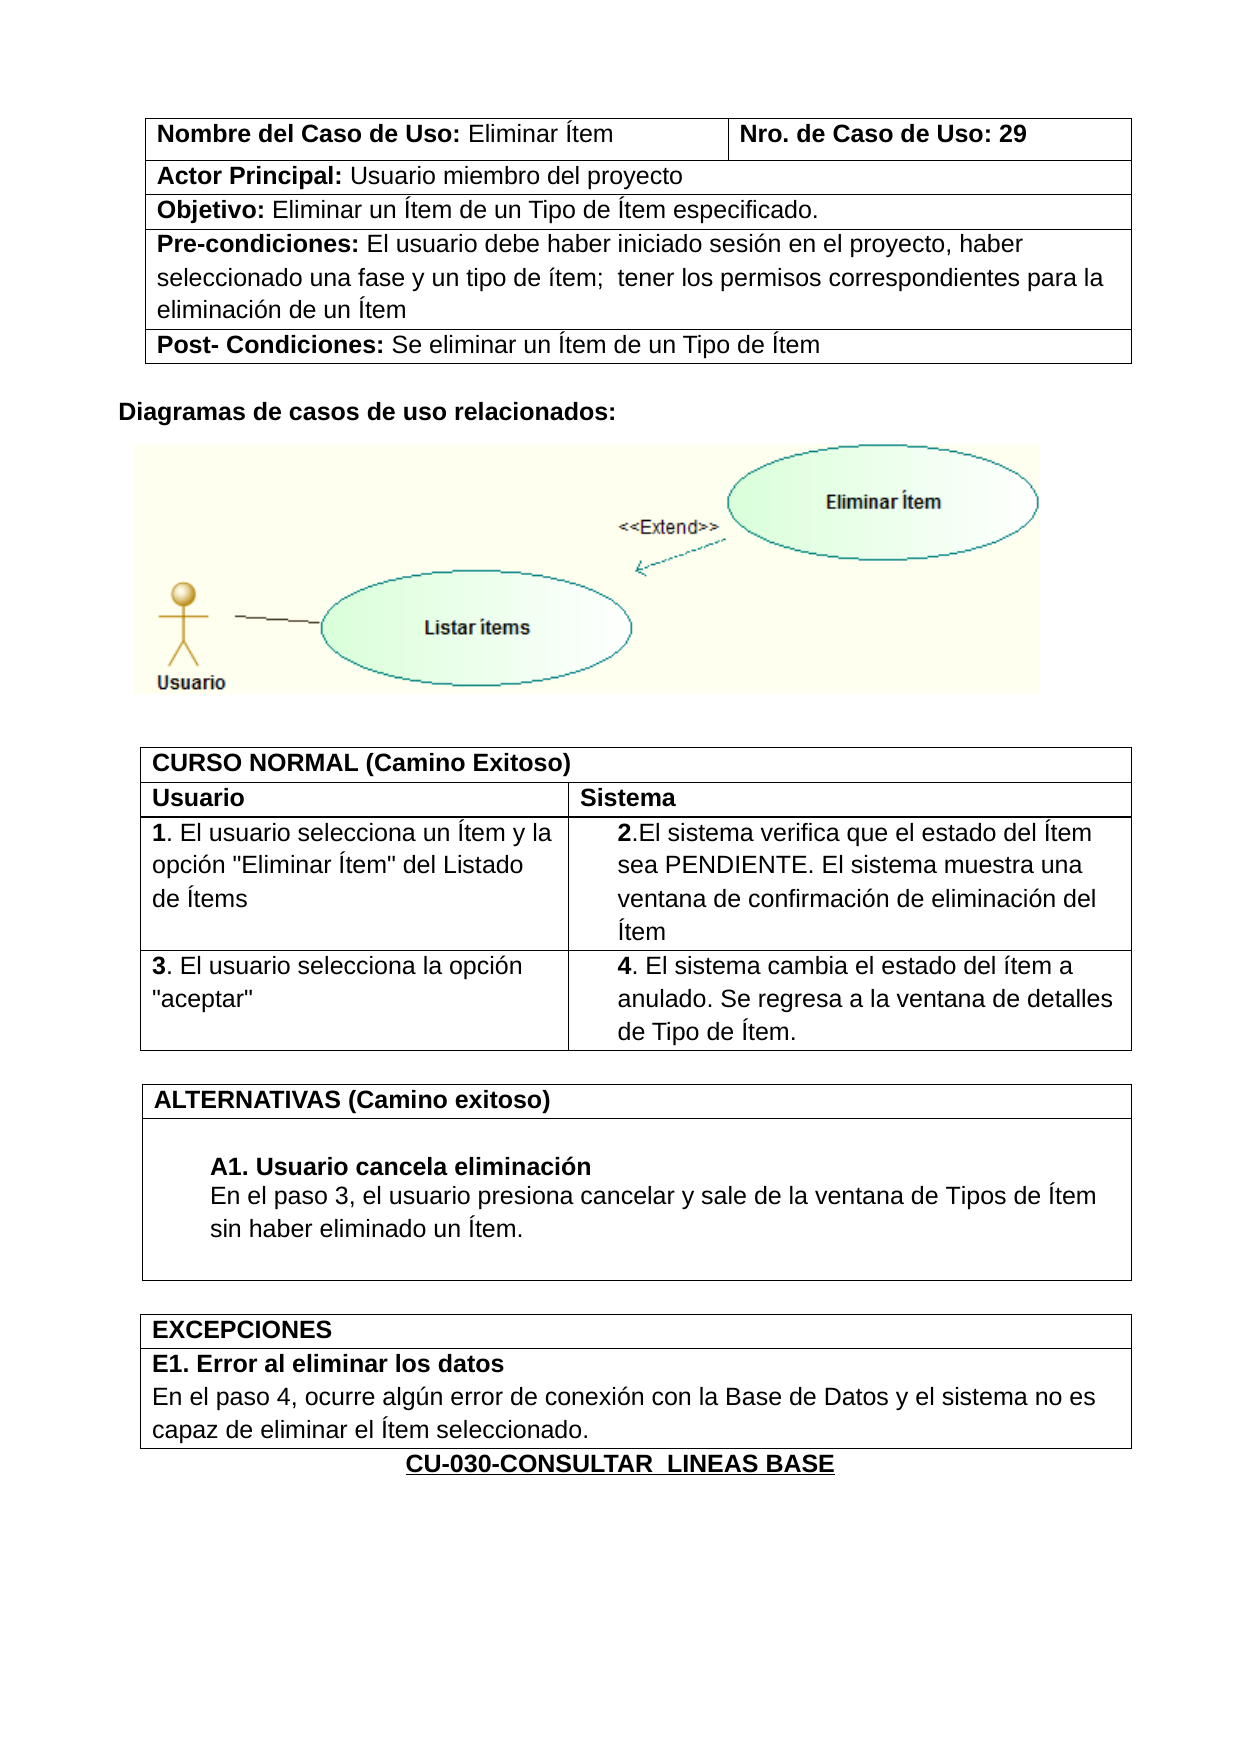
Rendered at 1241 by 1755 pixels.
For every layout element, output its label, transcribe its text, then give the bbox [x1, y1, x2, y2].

table_cell A1. Usuario cancela eliminación En el paso 3, el usuario presiona cancelar y sale de la ventana de Tipos de Ítem sin haber eliminado un Ítem. [143, 1119, 1131, 1280]
text CU-030-CONSULTAR_LINEAS BASE [118, 1449, 1122, 1478]
table_cell Objetivo: Eliminar un Ítem de un Tipo de Ítem especificado. [146, 195, 1131, 228]
table_cell Sistema [569, 783, 1131, 816]
table_cell Post- Condiciones: Se eliminar un Ítem de un Tipo de Ítem [146, 330, 1131, 363]
table_cell Usuario [141, 783, 568, 816]
table_header CURSO NORMAL (Camino Exitoso) [141, 748, 1131, 782]
table_cell E1. Error al eliminar los datos En el paso 4, ocurre algún error de conexión con la Base de Datos y el sistema no es capaz de eliminar el Ítem seleccionado. [141, 1349, 1131, 1448]
table_cell 1. El usuario selecciona un Ítem y la opción "Eliminar Ítem" del Listado de Ítems [141, 818, 568, 949]
table_header ALTERNATIVAS (Camino exitoso) [143, 1085, 1131, 1118]
table_cell Pre-condiciones: El usuario debe haber iniciado sesión en el proyecto, haber seleccionado una fase y un tipo de ítem; tener los permisos correspondientes para la eliminación de un Ítem [146, 230, 1131, 328]
table_cell 2.El sistema verifica que el estado del Ítem sea PENDIENTE. El sistema muestra una ventana de confirmación de eliminación del Ítem [569, 818, 1131, 949]
table_cell 4. El sistema cambia el estado del ítem a anulado. Se regresa a la ventana de detalles de Tipo de Ítem. [569, 951, 1131, 1050]
table_cell Actor Principal: Usuario miembro del proyecto [146, 161, 1131, 194]
table_header Nro. de Caso de Uso: 29 [729, 119, 1131, 160]
table_header Nombre del Caso de Uso: Eliminar Ítem [146, 119, 728, 160]
text Diagramas de casos de uso relacionados: [118, 397, 1122, 425]
table_cell 3. El usuario selecciona la opción "aceptar" [141, 951, 568, 1050]
table_header EXCEPCIONES [141, 1315, 1131, 1348]
